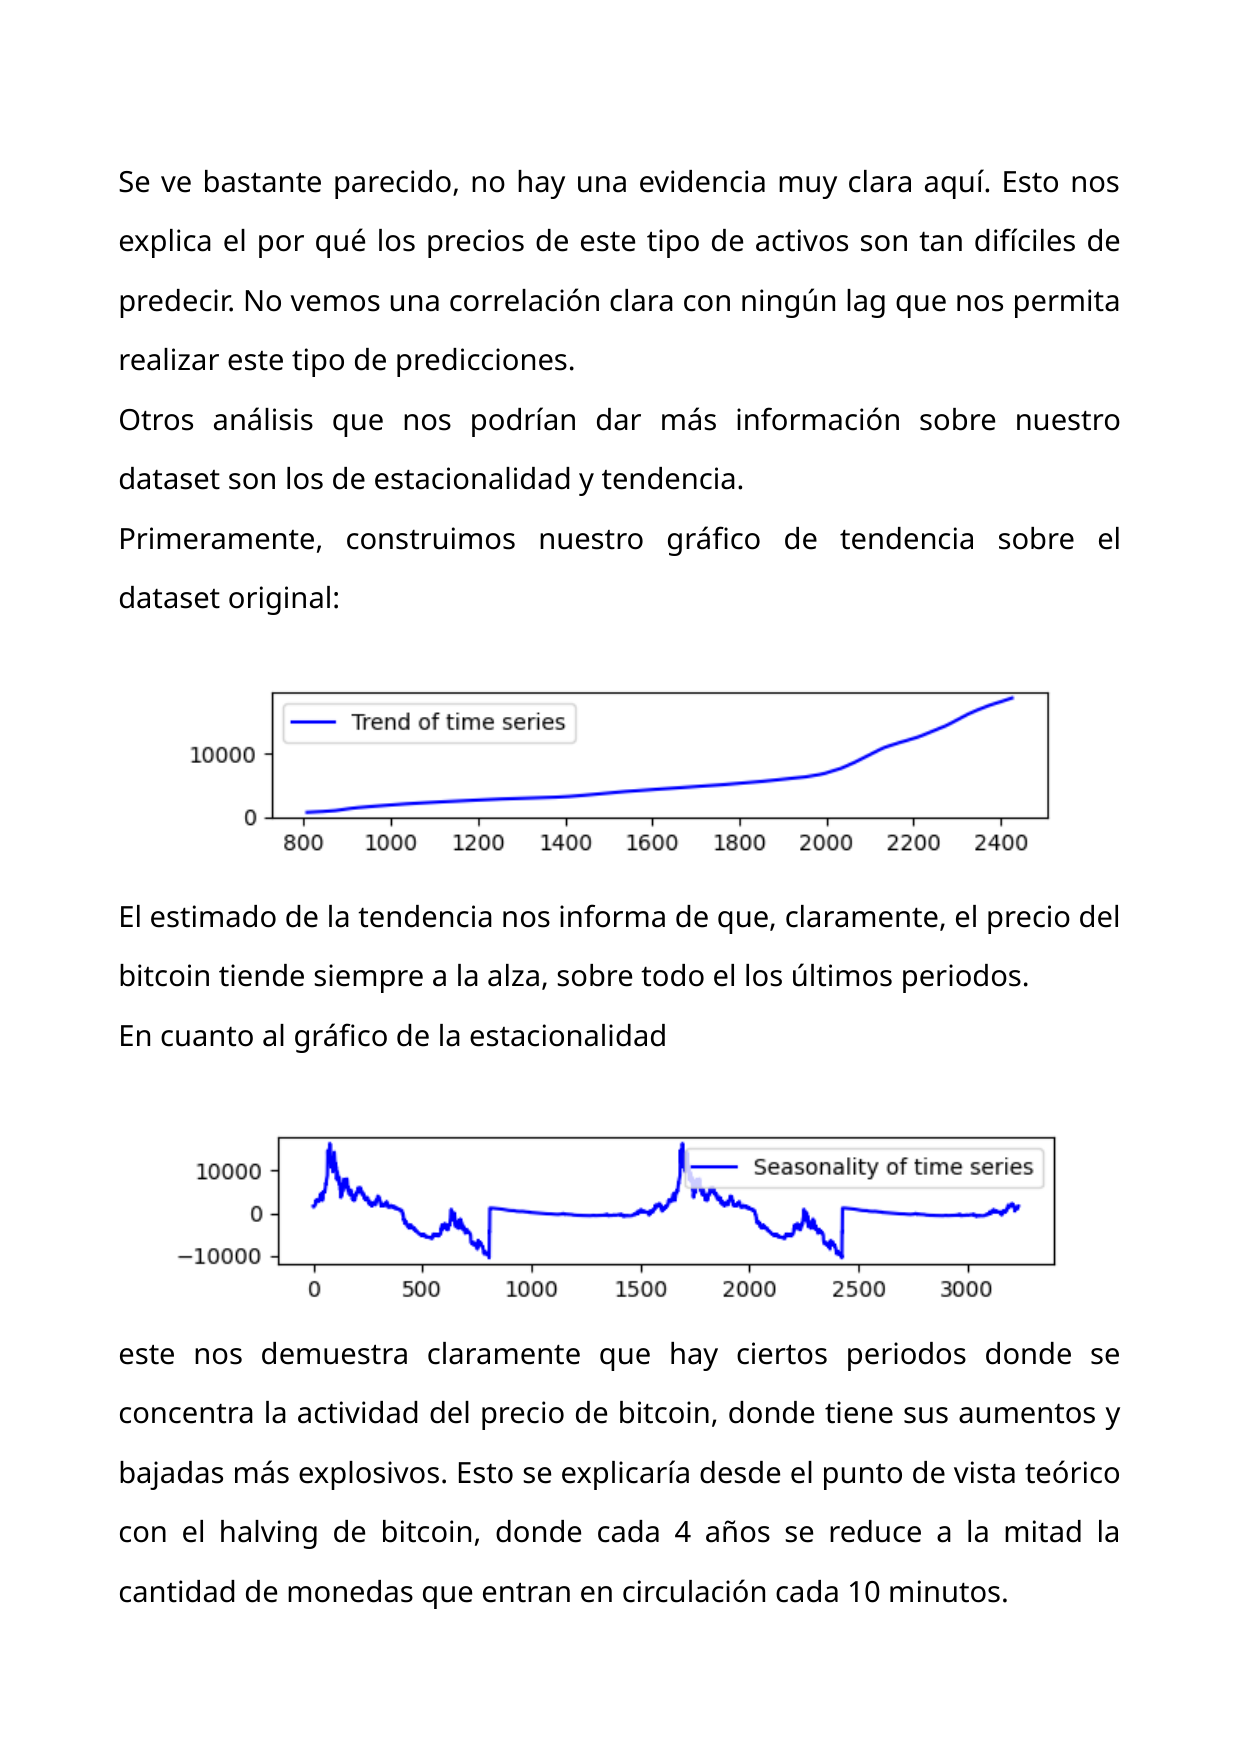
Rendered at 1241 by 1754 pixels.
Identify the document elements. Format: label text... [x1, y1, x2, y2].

text El estimado de la tendencia nos informa de que, claramente, el precio del bitcoin tiende siempre a la alza, sobre todo el los últimos periodos. [118, 896, 1122, 995]
text este nos demuestra claramente que hay ciertos periodos donde se concentra la actividad del precio de bitcoin, donde tiene sus aumentos y bajadas más explosivos. Esto se explicaría desde el punto de vista teórico con el halving de bitcoin, donde cada 4 años se reduce a la mitad la cantidad de monedas que entran en circulación cada 10 minutos. [118, 1333, 1122, 1611]
picture [175, 1117, 1065, 1319]
text En cuanto al gráfico de la estacionalidad [118, 1015, 1122, 1054]
picture [183, 680, 1057, 860]
text Otros análisis que nos podrían dar más información sobre nuestro dataset son los de estacionalidad y tendencia. [118, 399, 1122, 498]
text Primeramente, construimos nuestro gráfico de tendencia sobre el dataset original: [118, 518, 1122, 617]
text Se ve bastante parecido, no hay una evidencia muy clara aquí. Esto nos explica el por qué los precios de este tipo de activos son tan difíciles de predecir. No vemos una correlación clara con ningún lag que nos permita realizar este tipo de predicciones. [118, 161, 1122, 379]
